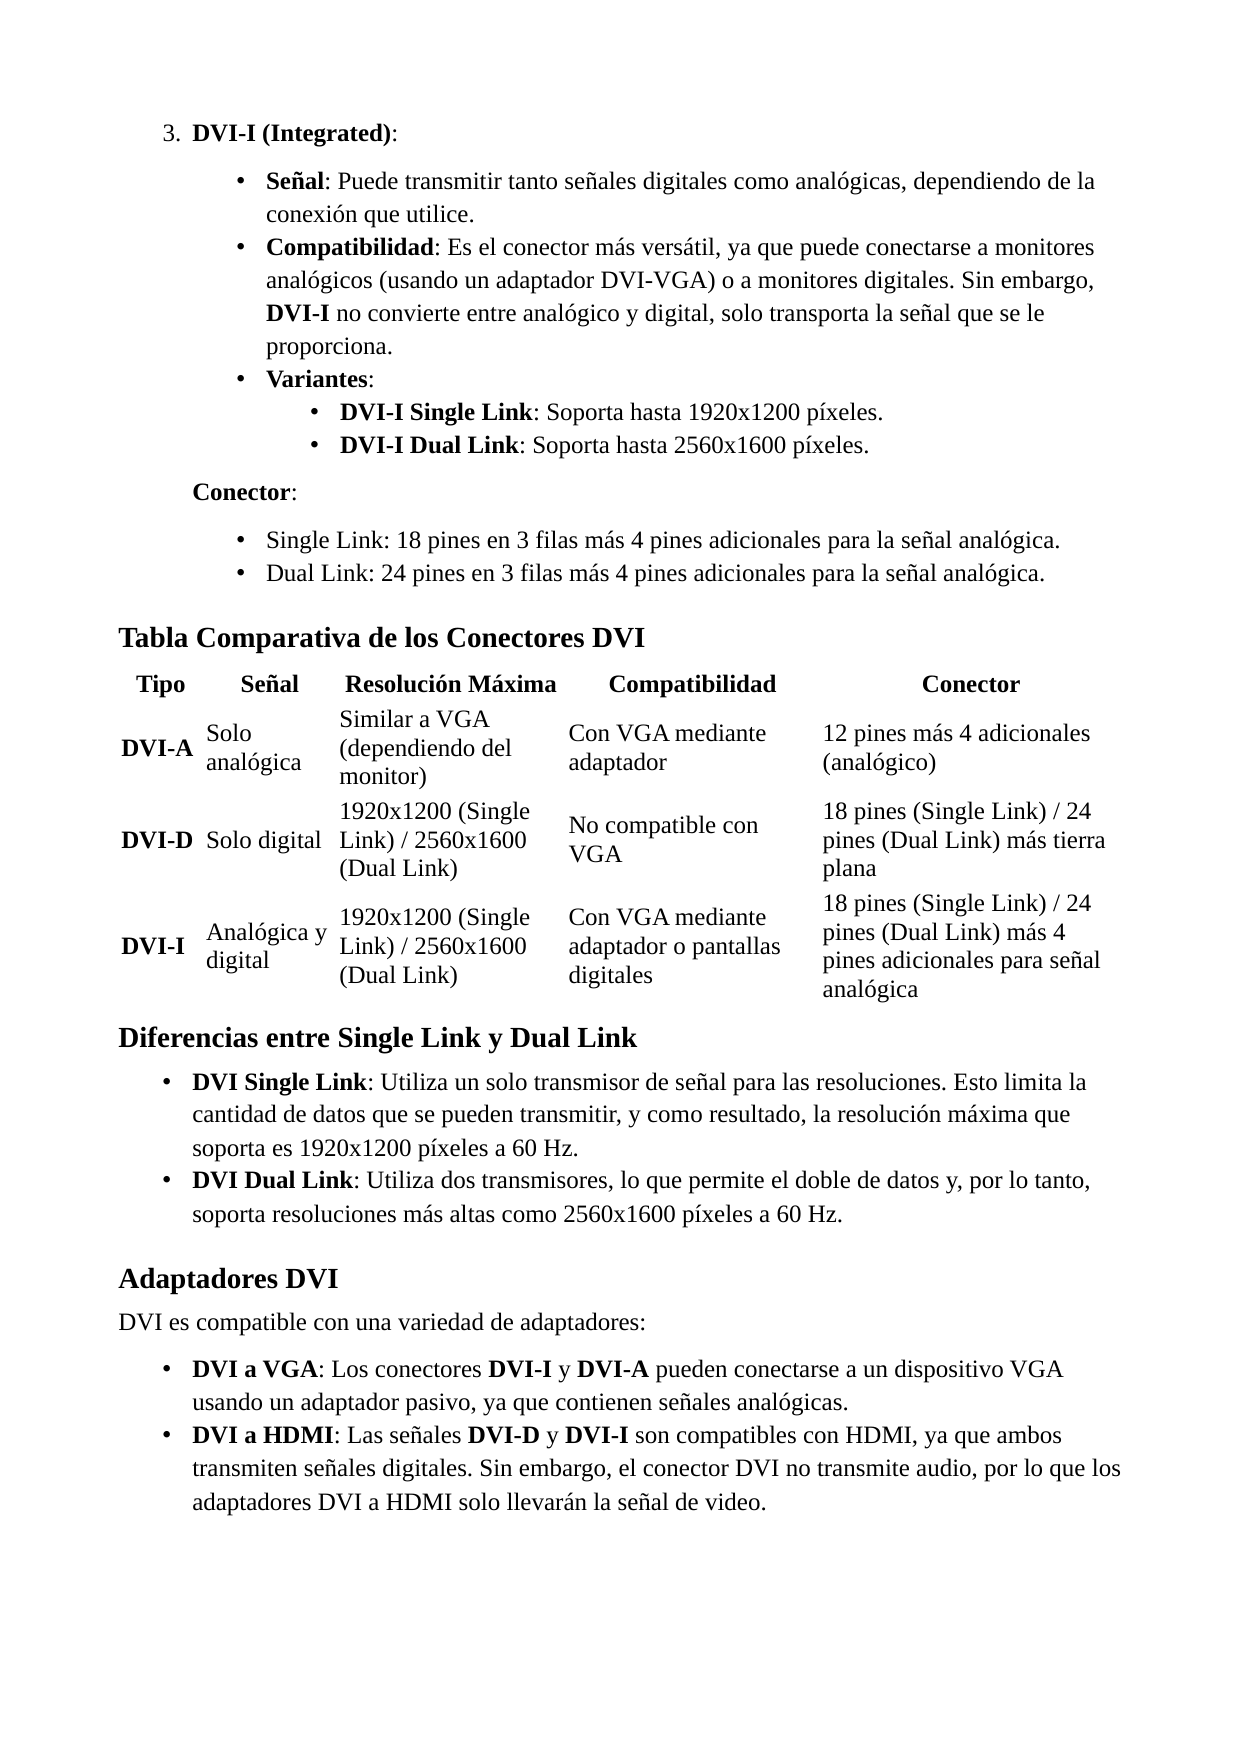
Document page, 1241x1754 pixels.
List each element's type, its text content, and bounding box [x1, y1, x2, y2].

list Single Link: 18 pines en 3 filas más 4 pines adicionales para la señal analógica. [236, 525, 1122, 554]
table_cell 1920x1200 (Single Link) / 2560x1600 (Dual Link) [336, 793, 565, 885]
table_cell Analógica y digital [203, 885, 336, 1006]
table_cell No compatible con VGA [565, 793, 819, 885]
list DVI Single Link: Utiliza un solo transmisor de señal para las resoluciones. Esto limita la cantidad de datos que se pueden transmitir, y como resultado, la resolución máxima que soporta es 1920x1200 píxeles a 60 Hz. [162, 1067, 1122, 1161]
list DVI-I Single Link: Soporta hasta 1920x1200 píxeles. [310, 397, 1122, 426]
table_cell Solo digital [203, 793, 336, 885]
table_cell Similar a VGA (dependiendo del monitor) [336, 701, 565, 793]
table_header Compatibilidad [565, 666, 819, 701]
list DVI-I (Integrated): [162, 118, 1122, 147]
table_cell Solo analógica [203, 701, 336, 793]
subtitle Adaptadores DVI [118, 1261, 1122, 1294]
table_header Resolución Máxima [336, 666, 565, 701]
text DVI es compatible con una variedad de adaptadores: [118, 1307, 1122, 1336]
subtitle Diferencias entre Single Link y Dual Link [118, 1021, 1122, 1054]
table_cell DVI-A [118, 701, 203, 793]
list Señal: Puede transmitir tanto señales digitales como analógicas, dependiendo de la conexión que utilice. [236, 166, 1122, 227]
list DVI Dual Link: Utiliza dos transmisores, lo que permite el doble de datos y, por lo tanto, soporta resoluciones más altas como 2560x1600 píxeles a 60 Hz. [162, 1166, 1122, 1227]
table_header Conector [820, 666, 1122, 701]
list DVI a VGA: Los conectores DVI-I y DVI-A pueden conectarse a un dispositivo VGA usando un adaptador pasivo, ya que contienen señales analógicas. [162, 1354, 1122, 1416]
list Conector: [162, 477, 1122, 506]
table_cell Con VGA mediante adaptador o pantallas digitales [565, 885, 819, 1006]
table_cell 12 pines más 4 adicionales (analógico) [820, 701, 1122, 793]
list Variantes: [236, 364, 1122, 393]
list DVI a HDMI: Las señales DVI-D y DVI-I son compatibles con HDMI, ya que ambos transmiten señales digitales. Sin embargo, el conector DVI no transmite audio, por lo que los adaptadores DVI a HDMI solo llevarán la señal de video. [162, 1421, 1122, 1515]
table_cell Con VGA mediante adaptador [565, 701, 819, 793]
list DVI-I Dual Link: Soporta hasta 2560x1600 píxeles. [310, 430, 1122, 459]
list Dual Link: 24 pines en 3 filas más 4 pines adicionales para la señal analógica. [236, 558, 1122, 587]
table_cell 18 pines (Single Link) / 24 pines (Dual Link) más tierra plana [820, 793, 1122, 885]
table_cell DVI-D [118, 793, 203, 885]
table_header Tipo [118, 666, 203, 701]
table_cell 18 pines (Single Link) / 24 pines (Dual Link) más 4 pines adicionales para señal analógica [820, 885, 1122, 1006]
table_cell DVI-I [118, 885, 203, 1006]
list Compatibilidad: Es el conector más versátil, ya que puede conectarse a monitores analógicos (usando un adaptador DVI-VGA) o a monitores digitales. Sin embargo, DVI-I no convierte entre analógico y digital, solo transporta la señal que se le proporciona. [236, 232, 1122, 359]
subtitle Tabla Comparativa de los Conectores DVI [118, 620, 1122, 654]
table_cell 1920x1200 (Single Link) / 2560x1600 (Dual Link) [336, 885, 565, 1006]
table_header Señal [203, 666, 336, 701]
